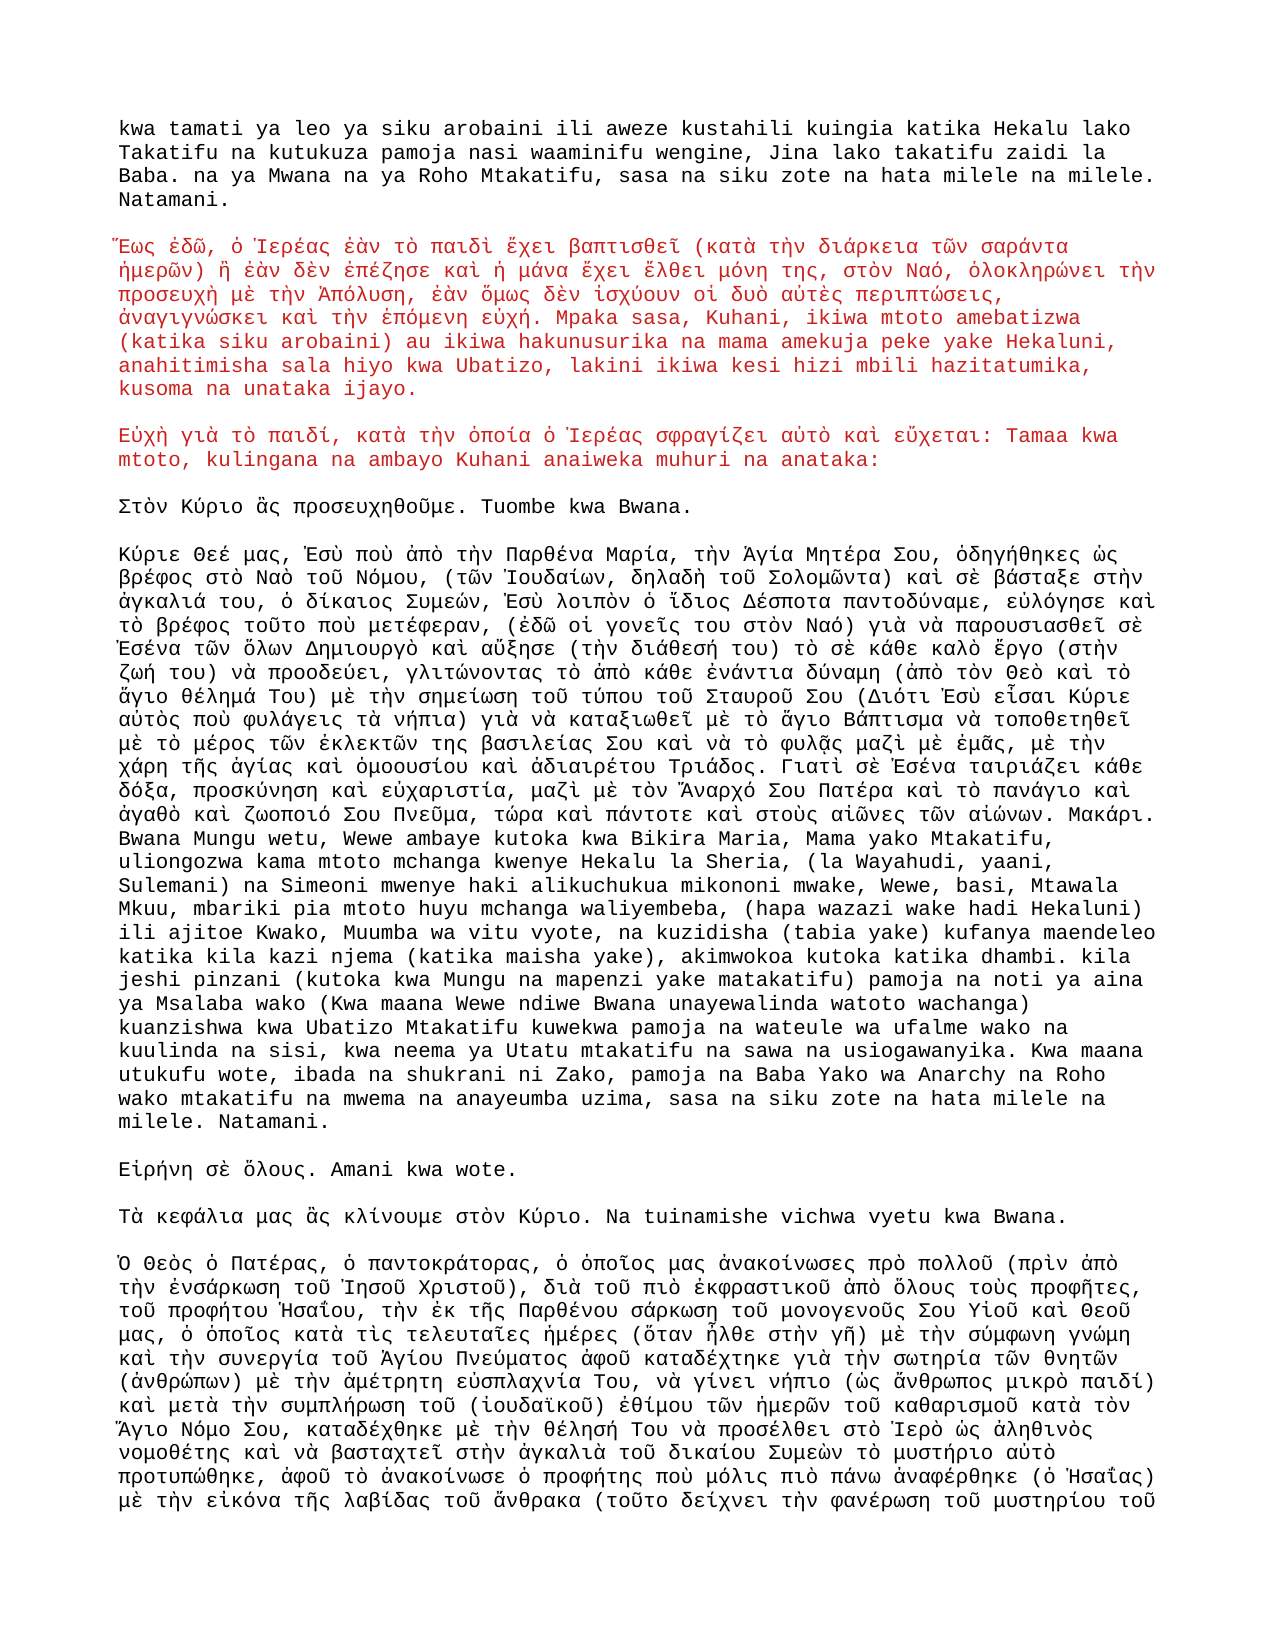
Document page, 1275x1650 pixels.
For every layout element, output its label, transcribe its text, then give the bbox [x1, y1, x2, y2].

text Τὰ κεφάλια μας ἂς κλίνουμε στὸν Κύριο. Na tuinamishe vichwa vyetu kwa Bwana. [118, 1206, 1157, 1229]
text Εὐχὴ γιὰ τὸ παιδί, κατὰ τὴν ὁποία ὁ Ἱερέας σφραγίζει αὐτὸ καὶ εὔχεται: Tamaa kwa mtoto, kulingana na ambayo Kuhani anaiweka muhuri na anataka: [118, 426, 1157, 473]
text Ὁ Θεὸς ὁ Πατέρας, ὁ παντοκράτορας, ὁ ὁποῖος μας ἀνακοίνωσες πρὸ πολλοῦ (πρὶν ἀπὸ τὴν ἐνσάρκωση τοῦ Ἰησοῦ Χριστοῦ), διὰ τοῦ πιὸ ἐκφραστικοῦ ἀπὸ ὅλους τοὺς προφῆτες, τοῦ προφήτου Ἡσαΐου, τὴν ἐκ τῆς Παρθένου σάρκωση τοῦ μονογενοῦς Σου Υἱοῦ καὶ Θεοῦ μας, ὁ ὁποῖος κατὰ τὶς τελευταῖες ἡμέρες (ὅταν ἦλθε στὴν γῆ) μὲ τὴν σύμφωνη γνώμη καὶ τὴν συνεργία τοῦ Ἁγίου Πνεύματος ἀφοῦ καταδέχτηκε γιὰ τὴν σωτηρία τῶν θνητῶν (ἀνθρώπων) μὲ τὴν ἀμέτρητη εὐσπλαχνία Του, νὰ γίνει νήπιο (ὡς ἄνθρωπος μικρὸ παιδί) καὶ μετὰ τὴν συμπλήρωση τοῦ (ἰουδαϊκοῦ) ἐθίμου τῶν ἡμερῶν τοῦ καθαρισμοῦ κατὰ τὸν Ἅγιο Νόμο Σου, καταδέχθηκε μὲ τὴν θέλησή Του νὰ προσέλθει στὸ Ἱερὸ ὡς ἀληθινὸς νομοθέτης καὶ νὰ βασταχτεῖ στὴν ἀγκαλιὰ τοῦ δικαίου Συμεὼν τὸ μυστήριο αὐτὸ προτυπώθηκε, ἀφοῦ τὸ ἀνακοίνωσε ὁ προφήτης ποὺ μόλις πιὸ πάνω ἀναφέρθηκε (ὁ Ἡσαΐας) μὲ τὴν εἰκόνα τῆς λαβίδας τοῦ ἄνθρακα (τοῦτο δείχνει τὴν φανέρωση τοῦ μυστηρίου τοῦ [118, 1253, 1157, 1513]
text Στὸν Κύριο ἂς προσευχηθοῦμε. Tuombe kwa Bwana. [118, 496, 1157, 520]
text Κύριε Θεέ μας, Ἐσὺ ποὺ ἀπὸ τὴν Παρθένα Μαρία, τὴν Ἁγία Μητέρα Σου, ὁδηγήθηκες ὡς βρέφος στὸ Ναὸ τοῦ Νόμου, (τῶν Ἰουδαίων, δηλαδὴ τοῦ Σολομῶντα) καὶ σὲ βάσταξε στὴν ἀγκαλιά του, ὁ δίκαιος Συμεών, Ἐσὺ λοιπὸν ὁ ἴδιος Δέσποτα παντοδύναμε, εὐλόγησε καὶ τὸ βρέφος τοῦτο ποὺ μετέφεραν, (ἐδῶ οἱ γονεῖς του στὸν Ναό) γιὰ νὰ παρουσιασθεῖ σὲ Ἐσένα τῶν ὅλων Δημιουργὸ καὶ αὔξησε (τὴν διάθεσή του) τὸ σὲ κάθε καλὸ ἔργο (στὴν ζωή του) νὰ προοδεύει, γλιτώνοντας τὸ ἀπὸ κάθε ἐνάντια δύναμη (ἀπὸ τὸν Θεὸ καὶ τὸ ἅγιο θέλημά Του) μὲ τὴν σημείωση τοῦ τύπου τοῦ Σταυροῦ Σου (Διότι Ἐσὺ εἶσαι Κύριε αὐτὸς ποὺ φυλάγεις τὰ νήπια) γιὰ νὰ καταξιωθεῖ μὲ τὸ ἅγιο Βάπτισμα νὰ τοποθετηθεῖ μὲ τὸ μέρος τῶν ἐκλεκτῶν της βασιλείας Σου καὶ νὰ τὸ φυλᾷς μαζὶ μὲ ἐμᾶς, μὲ τὴν χάρη τῆς ἁγίας καὶ ὁμοουσίου καὶ ἀδιαιρέτου Τριάδος. Γιατὶ σὲ Ἐσένα ταιριάζει κάθε δόξα, προσκύνηση καὶ εὐχαριστία, μαζὶ μὲ τὸν Ἄναρχό Σου Πατέρα καὶ τὸ πανάγιο καὶ ἀγαθὸ καὶ ζωοποιό Σου Πνεῦμα, τώρα καὶ πάντοτε καὶ στοὺς αἰῶνες τῶν αἰώνων. Μακάρι. Bwana Mungu wetu, Wewe ambaye kutoka kwa Bikira Maria, Mama yako Mtakatifu, uliongozwa kama mtoto mchanga kwenye Hekalu la Sheria, (la Wayahudi, yaani, Sulemani) na Simeoni mwenye haki alikuchukua mikononi mwake, Wewe, basi, Mtawala Mkuu, mbariki pia mtoto huyu mchanga waliyembeba, (hapa wazazi wake hadi Hekaluni) ili ajitoe Kwako, Muumba wa vitu vyote, na kuzidisha (tabia yake) kufanya maendeleo katika kila kazi njema (katika maisha yake), akimwokoa kutoka katika dhambi. kila jeshi pinzani (kutoka kwa Mungu na mapenzi yake matakatifu) pamoja na noti ya aina ya Msalaba wako (Kwa maana Wewe ndiwe Bwana unayewalinda watoto wachanga) kuanzishwa kwa Ubatizo Mtakatifu kuwekwa pamoja na wateule wa ufalme wako na kuulinda na sisi, kwa neema ya Utatu mtakatifu na sawa na usiogawanyika. Kwa maana utukufu wote, ibada na shukrani ni Zako, pamoja na Baba Yako wa Anarchy na Roho wako mtakatifu na mwema na anayeumba uzima, sasa na siku zote na hata milele na milele. Natamani. [118, 544, 1157, 1135]
text Εἰρήνη σὲ ὅλους. Amani kwa wote. [118, 1158, 1157, 1182]
text kwa tamati ya leo ya siku arobaini ili aweze kustahili kuingia katika Hekalu lako Takatifu na kutukuza pamoja nasi waaminifu wengine, Jina lako takatifu zaidi la Baba. na ya Mwana na ya Roho Mtakatifu, sasa na siku zote na hata milele na milele. Natamani. [118, 118, 1157, 213]
text Ἕως ἐδῶ, ὁ Ἱερέας ἐὰν τὸ παιδὶ ἔχει βαπτισθεῖ (κατὰ τὴν διάρκεια τῶν σαράντα ἡμερῶν) ἢ ἐὰν δὲν ἐπέζησε καὶ ἡ μάνα ἔχει ἔλθει μόνη της, στὸν Ναό, ὁλοκληρώνει τὴν προσευχὴ μὲ τὴν Ἀπόλυση, ἐὰν ὅμως δὲν ἰσχύουν οἱ δυὸ αὐτὲς περιπτώσεις, ἀναγιγνώσκει καὶ τὴν ἑπόμενη εὐχή. Mpaka sasa, Kuhani, ikiwa mtoto amebatizwa (katika siku arobaini) au ikiwa hakunusurika na mama amekuja peke yake Hekaluni, anahitimisha sala hiyo kwa Ubatizo, lakini ikiwa kesi hizi mbili hazitatumika, kusoma na unataka ijayo. [118, 236, 1157, 402]
